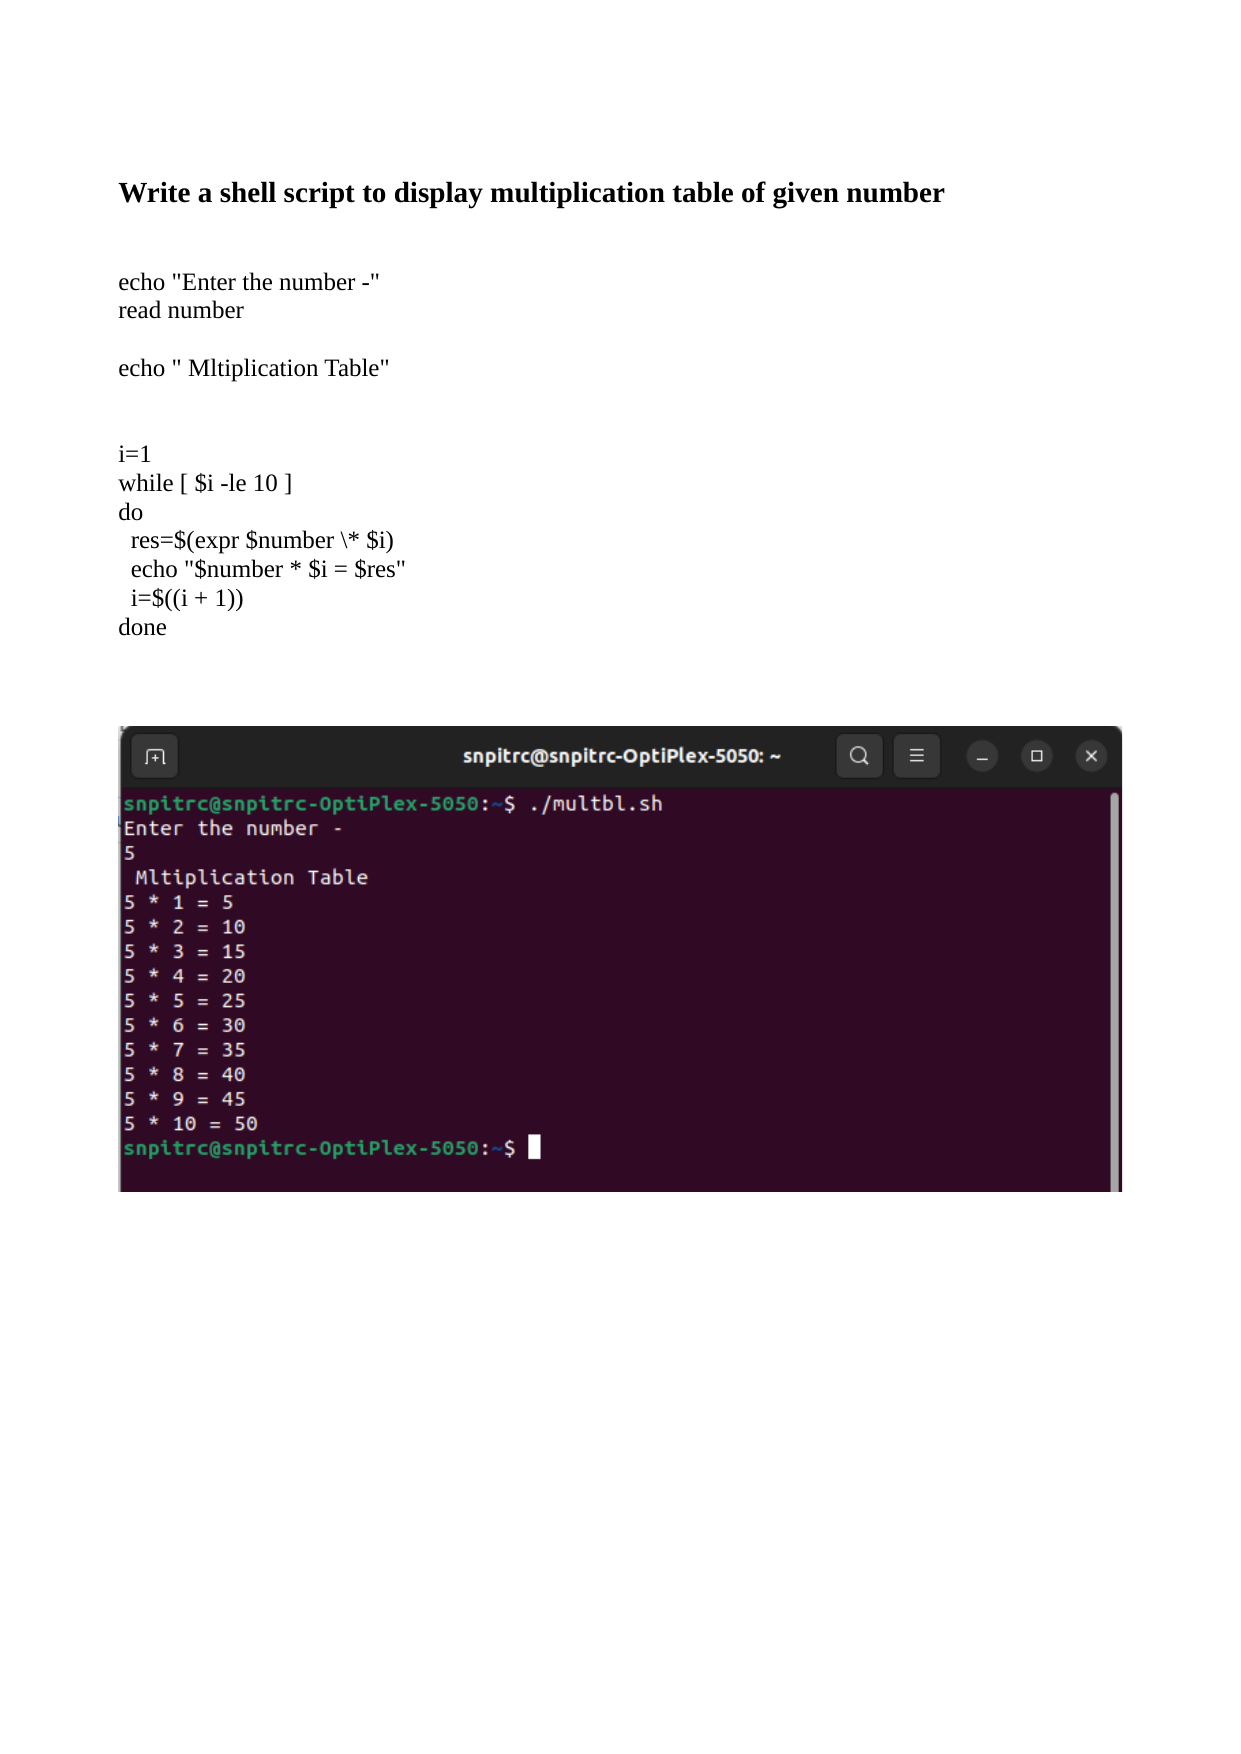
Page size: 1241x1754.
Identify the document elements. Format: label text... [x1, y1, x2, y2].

text echo "Enter the number -" [118, 267, 1122, 295]
text do [118, 497, 1122, 525]
text Write a shell script to display multiplication table of given number [118, 176, 1122, 209]
text i=$((i + 1)) [118, 583, 1122, 612]
text echo " Mltiplication Table" [118, 353, 1122, 382]
text echo "$number * $i = $res" [118, 554, 1122, 583]
text done [118, 612, 1122, 640]
text read number [118, 295, 1122, 324]
text i=1 [118, 439, 1122, 468]
text res=$(expr $number \* $i) [118, 525, 1122, 554]
picture [118, 726, 1123, 1192]
text while [ $i -le 10 ] [118, 468, 1122, 497]
